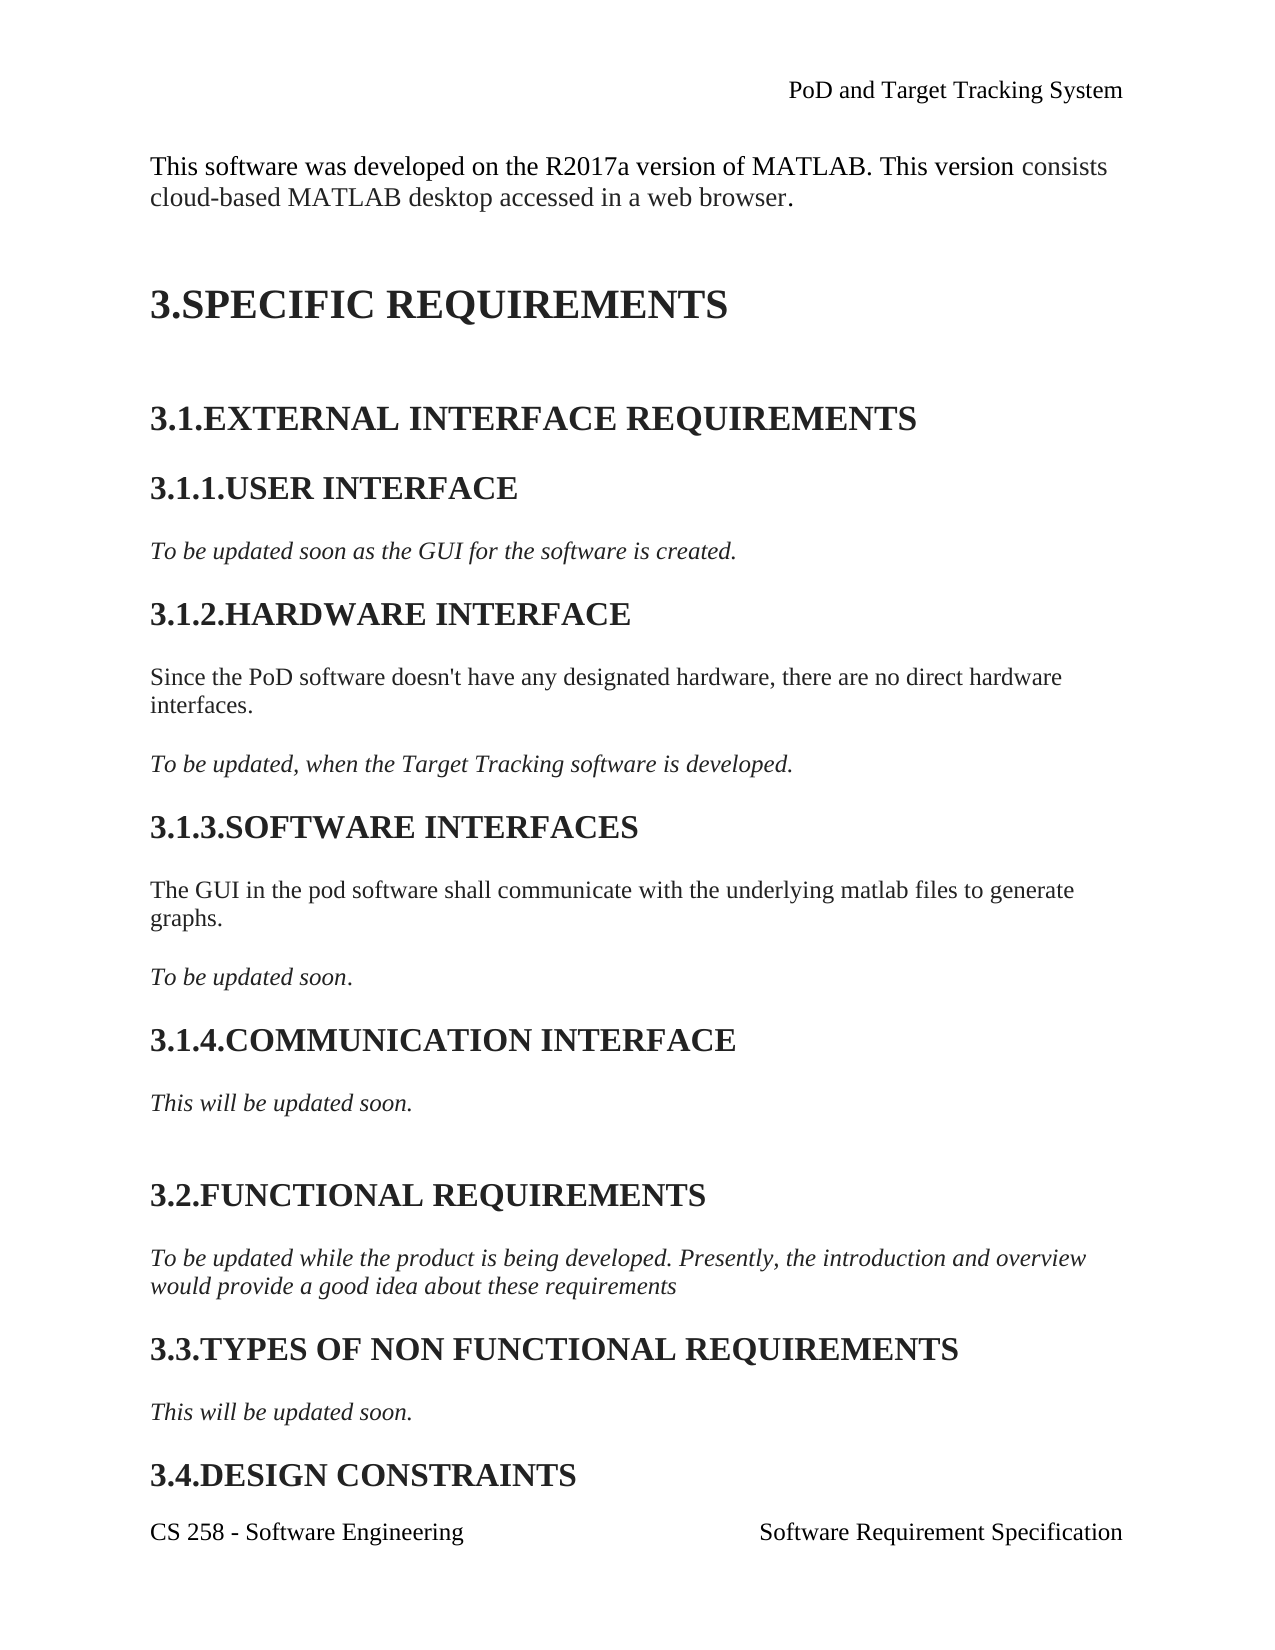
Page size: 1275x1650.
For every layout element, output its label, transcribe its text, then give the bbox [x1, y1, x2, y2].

text 3.4.DESIGN CONSTRAINTS [150, 1456, 1125, 1494]
text To be updated while the product is being developed. Presently, the introduction and overview would provide a good idea about these requirements [150, 1243, 1125, 1300]
text 3.1.EXTERNAL INTERFACE REQUIREMENTS [150, 398, 1125, 438]
text 3.1.4.COMMUNICATION INTERFACE [150, 1020, 1125, 1058]
text To be updated soon as the GUI for the software is created. [150, 536, 1125, 564]
text To be updated soon. [150, 962, 1125, 991]
text This will be updated soon. [150, 1088, 1125, 1117]
text 3.SPECIFIC REQUIREMENTS [150, 279, 1125, 327]
text Since the PoD software doesn't have any designated hardware, there are no direct hardware interfaces. [150, 662, 1125, 719]
text To be updated, when the Target Tracking software is developed. [150, 749, 1125, 777]
text 3.1.3.SOFTWARE INTERFACES [150, 807, 1125, 845]
text 3.2.FUNCTIONAL REQUIREMENTS [150, 1175, 1125, 1213]
text 3.1.1.USER INTERFACE [150, 468, 1125, 506]
text This software was developed on the R2017a version of MATLAB. This version consists cloud-based MATLAB desktop accessed in a web browser. [150, 150, 1125, 212]
text This will be updated soon. [150, 1397, 1125, 1426]
text 3.3.TYPES OF NON FUNCTIONAL REQUIREMENTS [150, 1329, 1125, 1368]
text The GUI in the pod software shall communicate with the underlying matlab files to generate graphs. [150, 875, 1125, 932]
text 3.1.2.HARDWARE INTERFACE [150, 594, 1125, 632]
